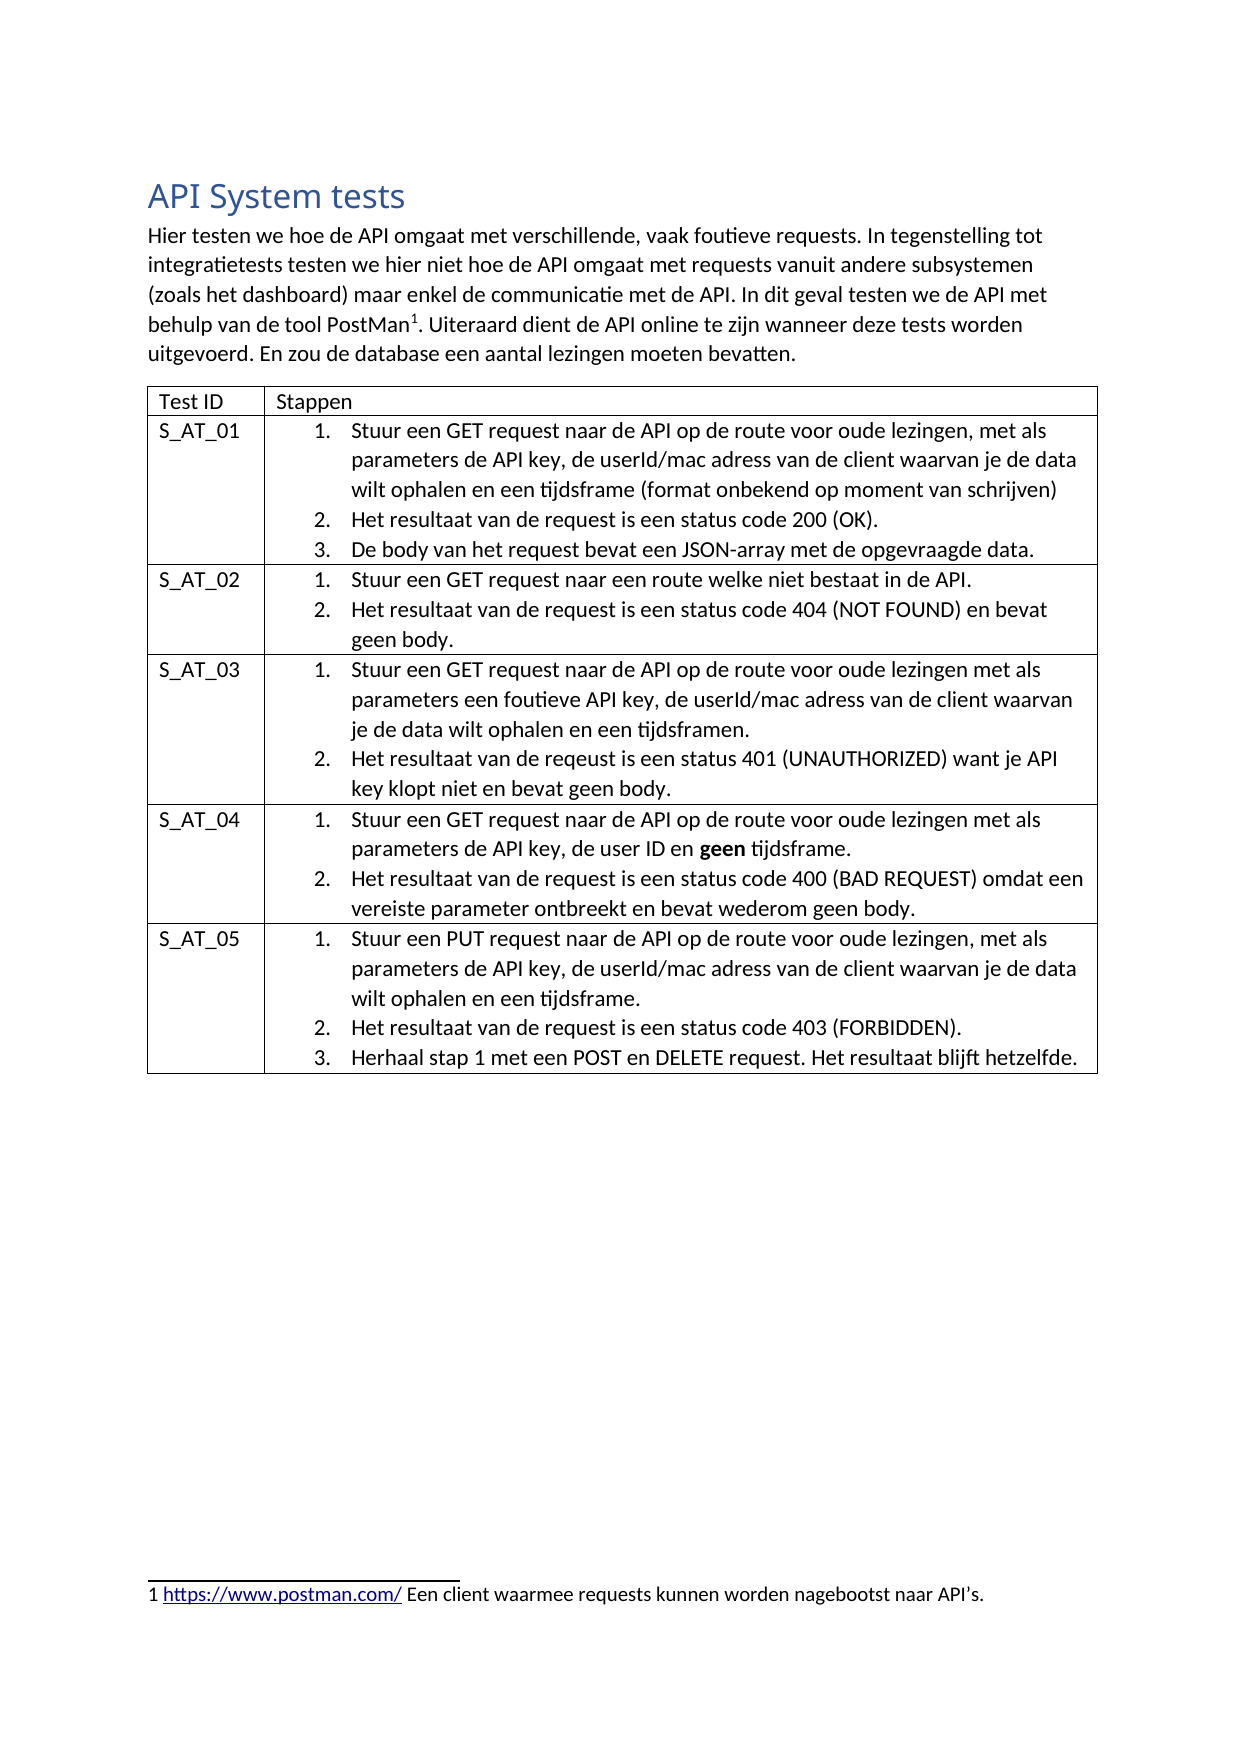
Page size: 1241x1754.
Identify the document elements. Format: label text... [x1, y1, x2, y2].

table_cell S_AT_01 [148, 416, 264, 564]
table_cell S_AT_04 [148, 805, 264, 923]
table_cell Stuur een GET request naar de API op de route voor oude lezingen met als parameters een foutieve API key, de userId/mac adress van de client waarvan je de data wilt ophalen en een tijdsframen. Het resultaat van de reqeust is een status 401 (UNAUTHORIZED) want je API key klopt niet en bevat geen body. [265, 655, 1097, 804]
text Hier testen we hoe de API omgaat met verschillende, vaak foutieve requests. In tegenstelling tot integratietests testen we hier niet hoe de API omgaat met requests vanuit andere subsystemen (zoals het dashboard) maar enkel de communicatie met de API. In dit geval testen we de API met behulp van de tool PostMan. Uiteraard dient de API online te zijn wanneer deze tests worden uitgevoerd. En zou de database een aantal lezingen moeten bevatten. [148, 221, 1093, 367]
table_cell Stuur een GET request naar de API op de route voor oude lezingen, met als parameters de API key, de userId/mac adress van de client waarvan je de data wilt ophalen en een tijdsframe (format onbekend op moment van schrijven) Het resultaat van de request is een status code 200 (OK). De body van het request bevat een JSON-array met de opgevraagde data. [265, 416, 1097, 564]
table_header Stappen [265, 387, 1097, 415]
table_cell S_AT_05 [148, 924, 264, 1073]
table_cell S_AT_03 [148, 655, 264, 804]
subtitle API System tests [148, 173, 1093, 218]
table_cell Stuur een PUT request naar de API op de route voor oude lezingen, met als parameters de API key, de userId/mac adress van de client waarvan je de data wilt ophalen en een tijdsframe. Het resultaat van de request is een status code 403 (FORBIDDEN). Herhaal stap 1 met een POST en DELETE request. Het resultaat blijft hetzelfde. [265, 924, 1097, 1073]
table_header Test ID [148, 387, 264, 415]
text https://www.postman.com/ Een client waarmee requests kunnen worden nagebootst naar API’s. [148, 1581, 1093, 1606]
table_cell Stuur een GET request naar een route welke niet bestaat in de API. Het resultaat van de request is een status code 404 (NOT FOUND) en bevat geen body. [265, 565, 1097, 654]
table_cell Stuur een GET request naar de API op de route voor oude lezingen met als parameters de API key, de user ID en geen tijdsframe. Het resultaat van de request is een status code 400 (BAD REQUEST) omdat een vereiste parameter ontbreekt en bevat wederom geen body. [265, 805, 1097, 923]
table_cell S_AT_02 [148, 565, 264, 654]
